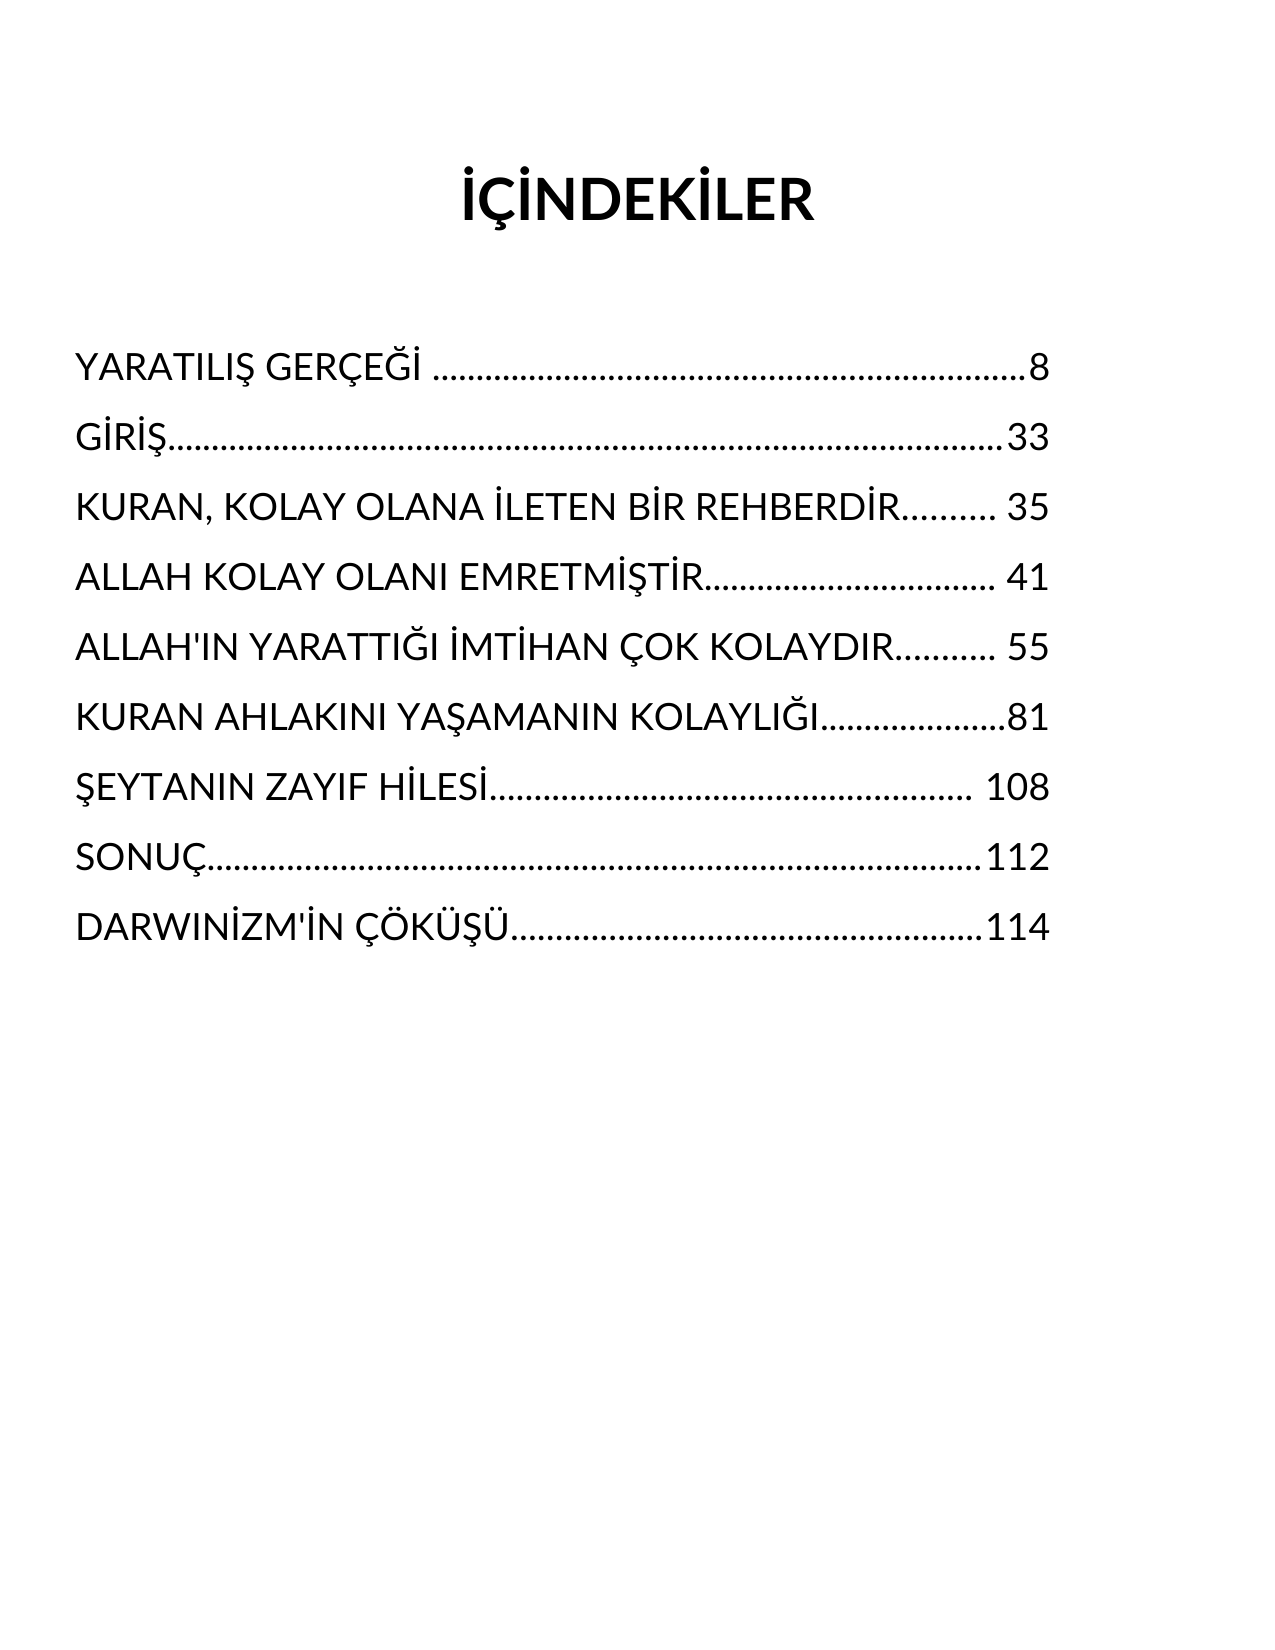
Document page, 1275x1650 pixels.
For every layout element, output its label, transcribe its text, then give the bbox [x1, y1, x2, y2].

subtitle DARWINİZM'İN ÇÖKÜŞÜ 114 [75, 903, 1200, 948]
subtitle KURAN, KOLAY OLANA İLETEN BİR REHBERDİR 35 [75, 483, 1200, 528]
subtitle SONUÇ 112 [75, 833, 1200, 878]
subtitle ŞEYTANIN ZAYIF HİLESİ 108 [75, 763, 1200, 808]
subtitle GİRİŞ 33 [75, 413, 1200, 458]
subtitle İÇİNDEKİLER [75, 162, 1200, 232]
subtitle YARATILIŞ GERÇEĞİ 8 [75, 343, 1200, 388]
subtitle ALLAH KOLAY OLANI EMRETMİŞTİR 41 [75, 553, 1200, 598]
subtitle ALLAH'IN YARATTIĞI İMTİHAN ÇOK KOLAYDIR 55 [75, 623, 1200, 668]
subtitle KURAN AHLAKINI YAŞAMANIN KOLAYLIĞI 81 [75, 693, 1200, 738]
